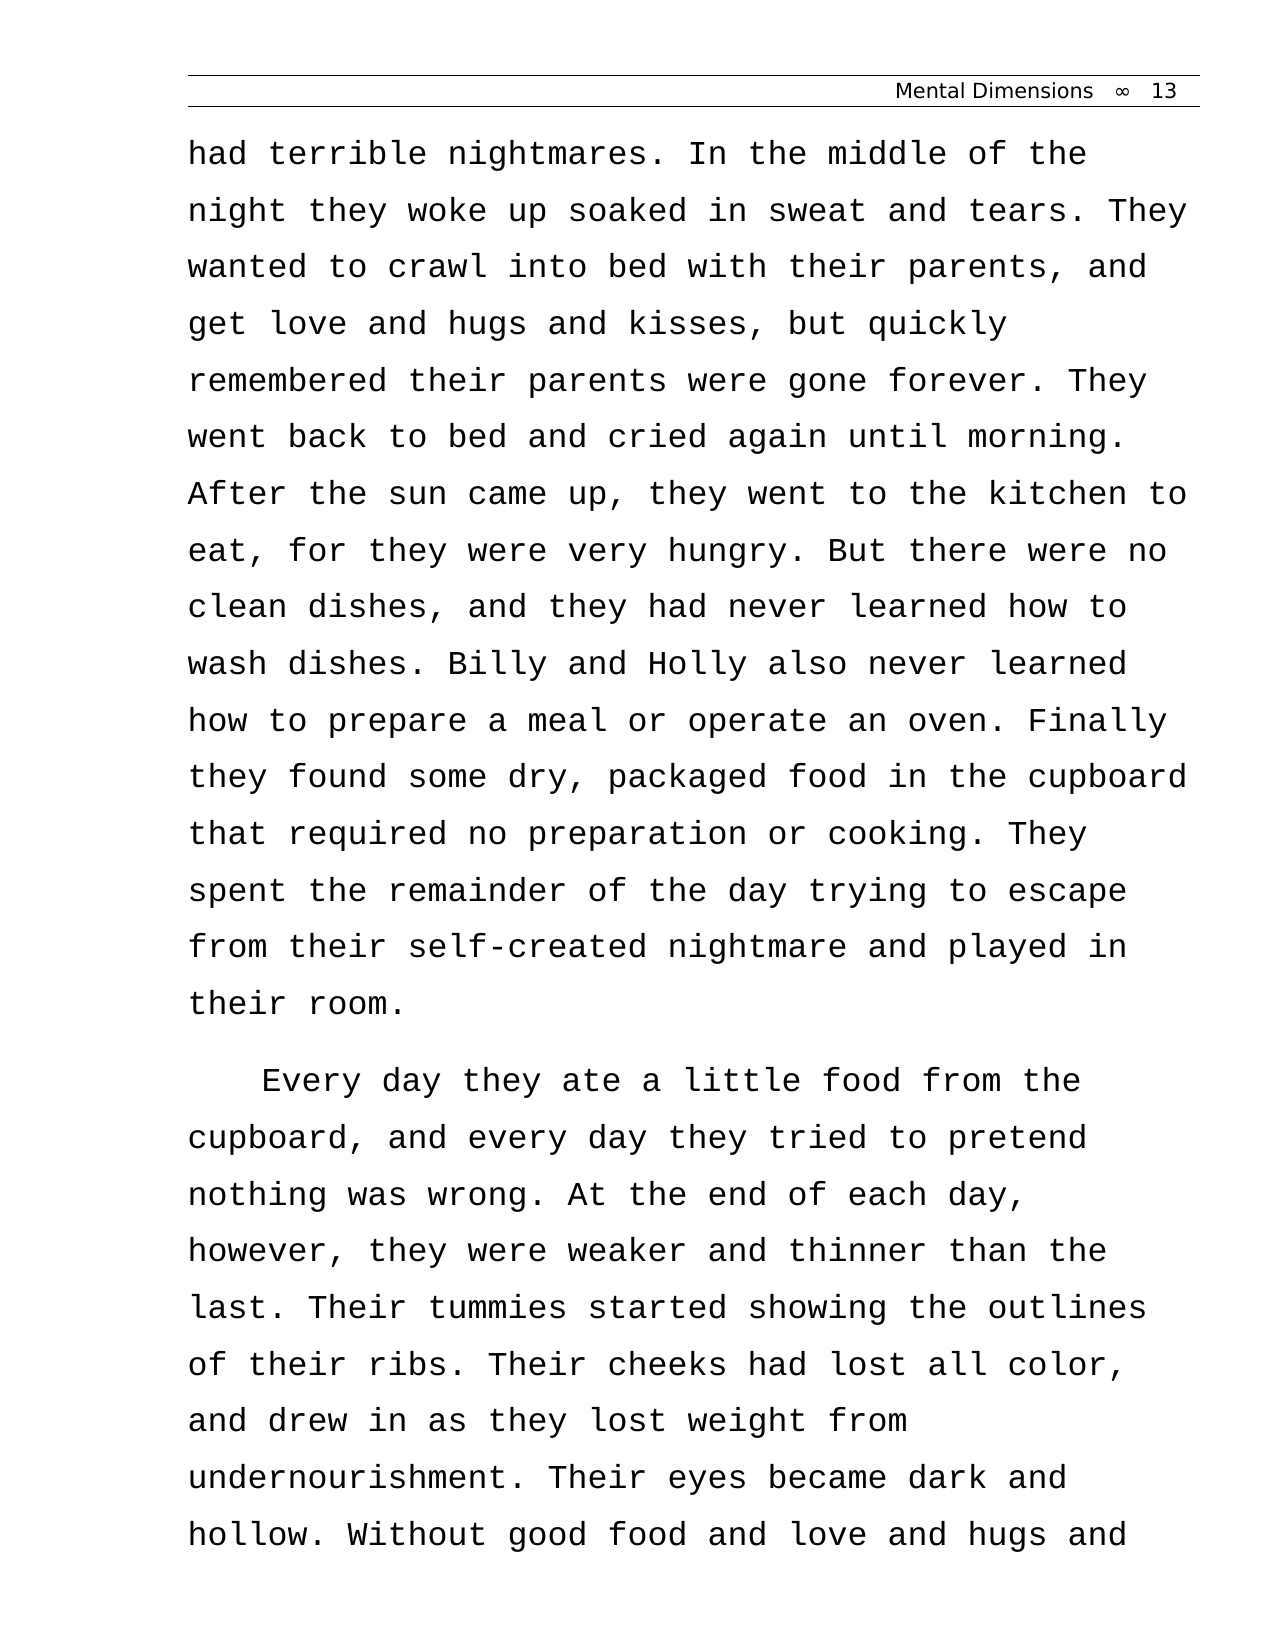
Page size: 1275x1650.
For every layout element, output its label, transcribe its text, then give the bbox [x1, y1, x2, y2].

text had terrible nightmares. In the middle of the night they woke up soaked in sweat and tears. They wanted to crawl into bed with their parents, and get love and hugs and kisses, but quickly remembered their parents were gone forever. They went back to bed and cried again until morning. After the sun came up, they went to the kitchen to eat, for they were very hungry. But there were no clean dishes, and they had never learned how to wash dishes. Billy and Holly also never learned how to prepare a meal or operate an oven. Finally they found some dry, packaged food in the cupboard that required no preparation or cooking. They spent the remainder of the day trying to escape from their self-created nightmare and played in their room. [187, 137, 1200, 1024]
text Every day they ate a little food from the cupboard, and every day they tried to pretend nothing was wrong. At the end of each day, however, they were weaker and thinner than the last. Their tummies started showing the outlines of their ribs. Their cheeks had lost all color, and drew in as they lost weight from undernourishment. Their eyes became dark and hollow. Without good food and love and hugs and [187, 1064, 1200, 1555]
